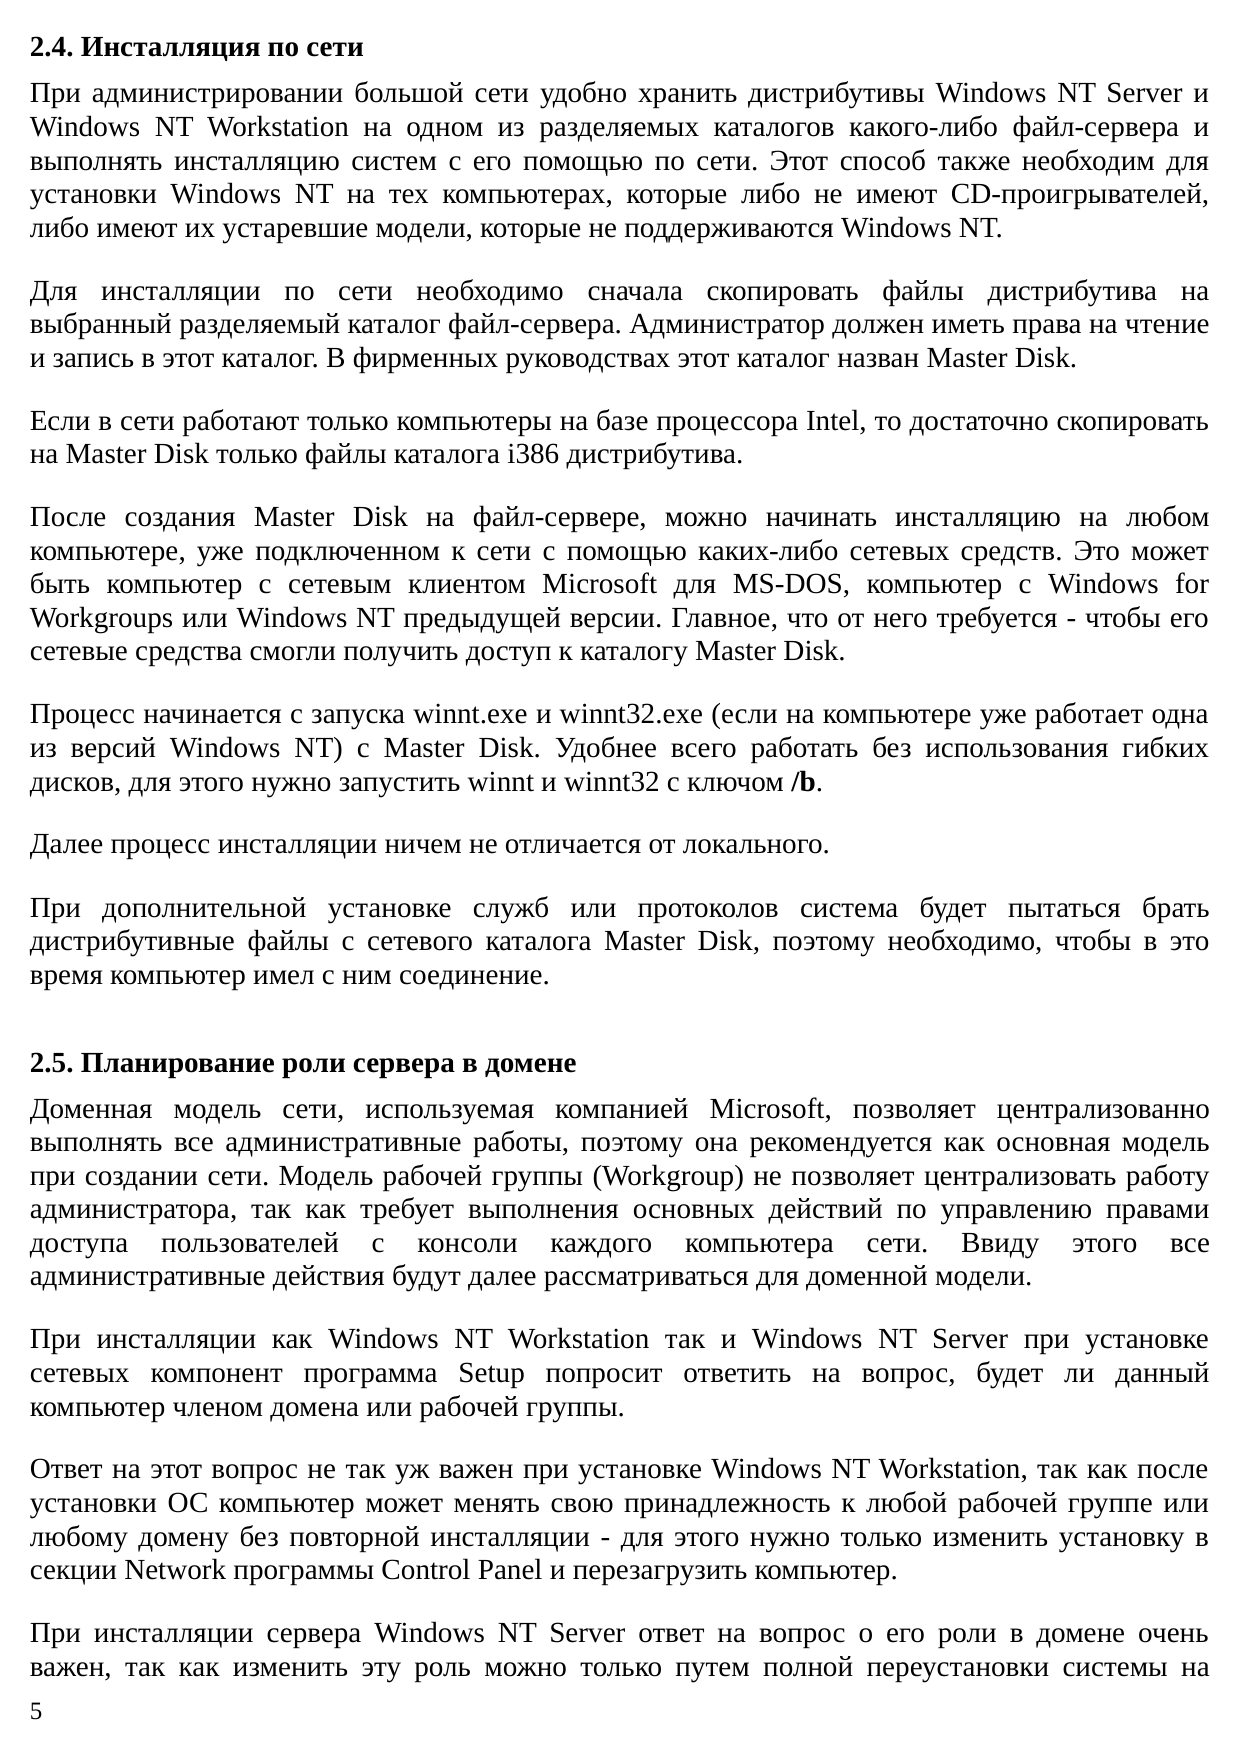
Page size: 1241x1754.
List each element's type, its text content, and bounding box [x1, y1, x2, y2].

text При администрировании большой сети удобно хранить дистрибутивы Windows NT Server и Windows NT Workstation на одном из разделяемых каталогов какого-либо файл-сервера и выполнять инсталляцию систем с его помощью по сети. Этот способ также необходим для установки Windows NT на тех компьютерах, которые либо не имеют CD-проигрывателей, либо имеют их устаревшие модели, которые не поддерживаются Windows NT. [29, 76, 1211, 243]
text Если в сети работают только компьютеры на базе процессора Intel, то достаточно скопировать на Master Disk только файлы каталога i386 дистрибутива. [29, 403, 1211, 470]
subtitle 2.4. Инсталляция по сети [29, 29, 1211, 63]
text При дополнительной установке служб или протоколов система будет пытаться брать дистрибутивные файлы с сетевого каталога Master Disk, поэтому необходимо, чтобы в это время компьютер имел с ним соединение. [29, 890, 1211, 990]
text Процесс начинается с запуска winnt.exe и winnt32.exe (если на компьютере уже работает одна из версий Windows NT) с Master Disk. Удобнее всего работать без использования гибких дисков, для этого нужно запустить winnt и winnt32 с ключом /b. [29, 697, 1211, 797]
text Для инсталляции по сети необходимо сначала скопировать файлы дистрибутива на выбранный разделяемый каталог файл-сервера. Администратор должен иметь права на чтение и запись в этот каталог. В фирменных руководствах этот каталог назван Master Disk. [29, 273, 1211, 373]
text При инсталляции как Windows NT Workstation так и Windows NT Server при установке сетевых компонент программа Setup попросит ответить на вопрос, будет ли данный компьютер членом домена или рабочей группы. [29, 1322, 1211, 1422]
text После создания Master Disk на файл-сервере, можно начинать инсталляцию на любом компьютере, уже подключенном к сети с помощью каких-либо сетевых средств. Это может быть компьютер с сетевым клиентом Microsoft для MS-DOS, компьютер с Windows for Workgroups или Windows NT предыдущей версии. Главное, что от него требуется - чтобы его сетевые средства смогли получить доступ к каталогу Master Disk. [29, 499, 1211, 667]
subtitle 2.5. Планирование роли сервера в домене [29, 1045, 1211, 1078]
text При инсталляции сервера Windows NT Server ответ на вопрос о его роли в домене очень важен, так как изменить эту роль можно только путем полной переустановки системы на [29, 1615, 1211, 1682]
text Ответ на этот вопрос не так уж важен при установке Windows NT Workstation, так как после установки ОС компьютер может менять свою принадлежность к любой рабочей группе или любому домену без повторной инсталляции - для этого нужно только изменить установку в секции Network программы Control Panel и перезагрузить компьютер. [29, 1452, 1211, 1586]
text Далее процесс инсталляции ничем не отличается от локального. [29, 827, 1211, 860]
text Доменная модель сети, используемая компанией Microsoft, позволяет централизованно выполнять все административные работы, поэтому она рекомендуется как основная модель при создании сети. Модель рабочей группы (Workgroup) не позволяет централизовать работу администратора, так как требует выполнения основных действий по управлению правами доступа пользователей с консоли каждого компьютера сети. Ввиду этого все административные действия будут далее рассматриваться для доменной модели. [29, 1091, 1211, 1292]
